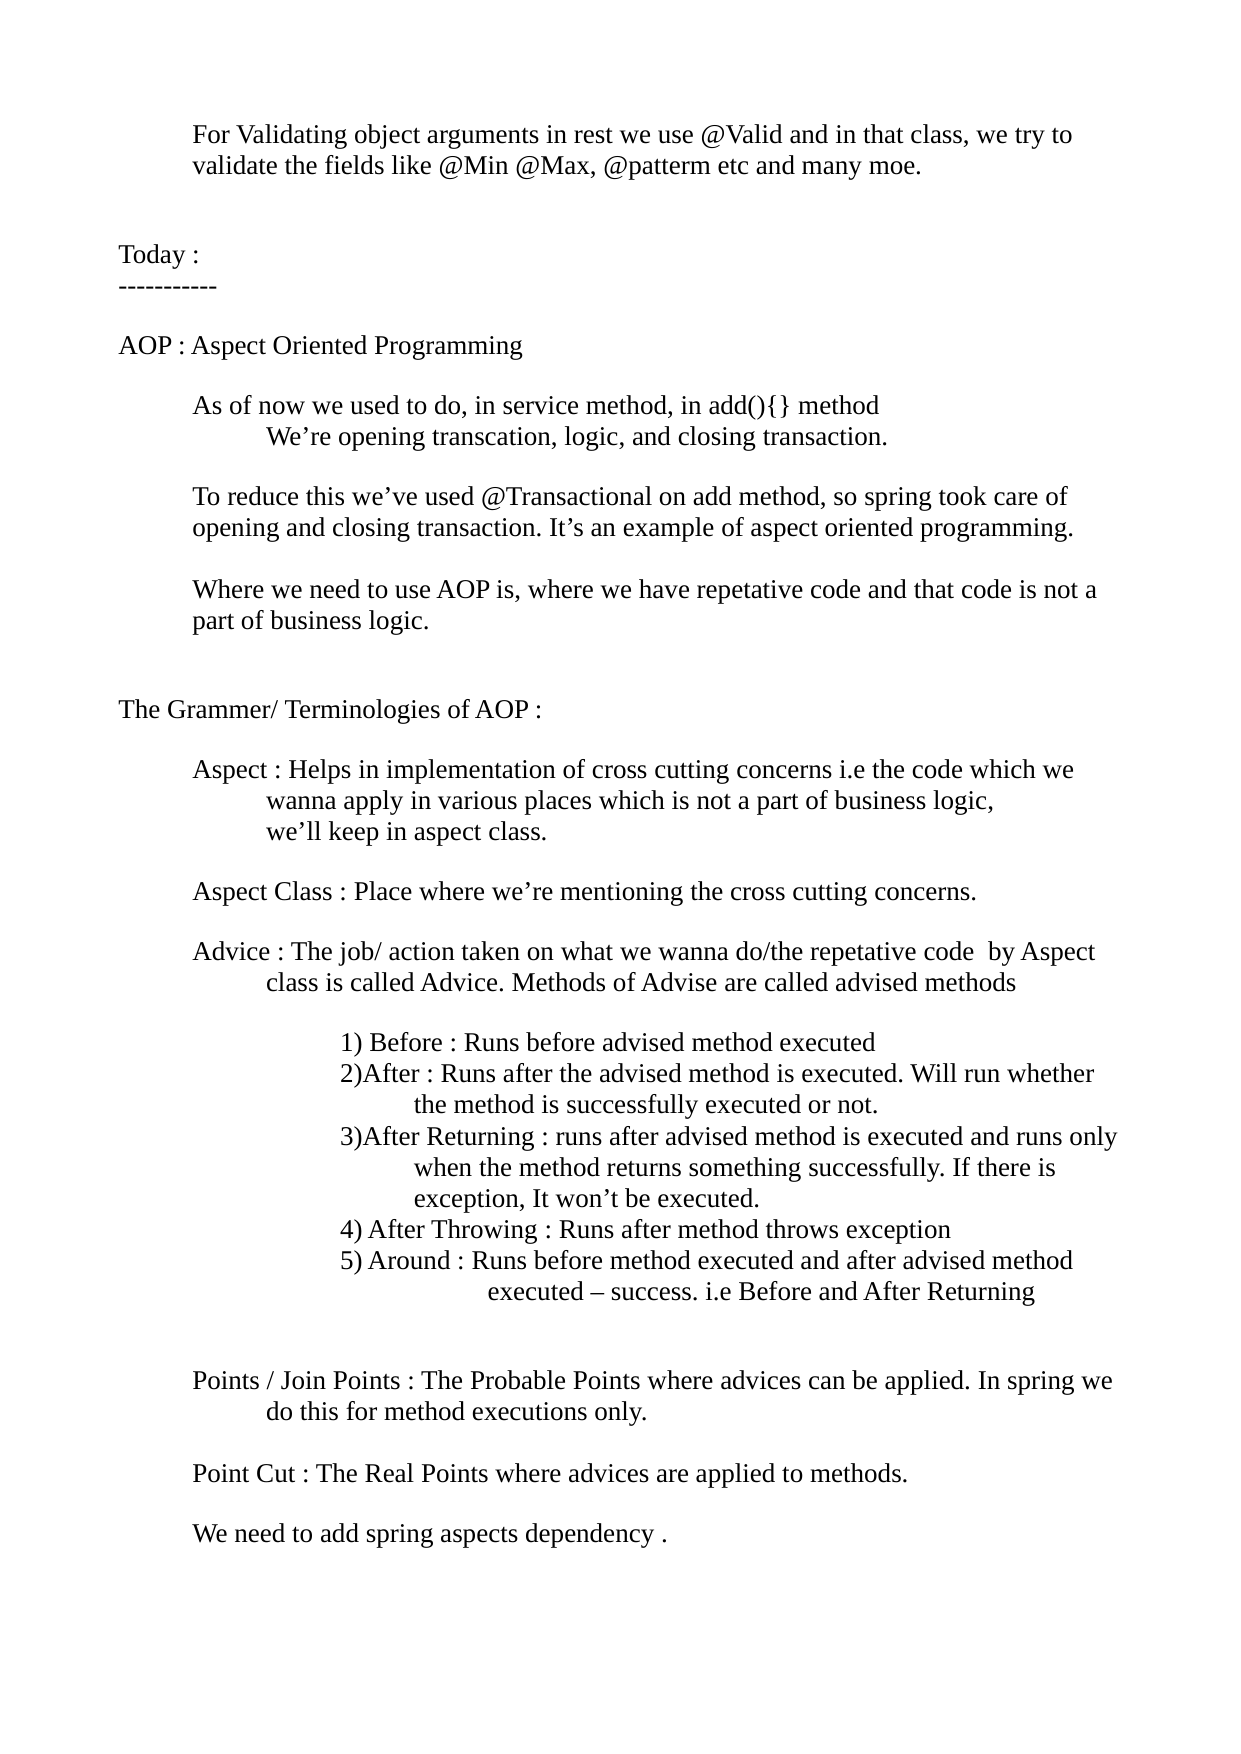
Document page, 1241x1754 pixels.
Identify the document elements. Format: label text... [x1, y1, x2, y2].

text Point Cut : The Real Points where advices are applied to methods. [118, 1457, 1122, 1488]
text 3)After Returning : runs after advised method is executed and runs only when the method returns something successfully. If there is exception, It won’t be executed. [118, 1119, 1122, 1213]
text To reduce this we’ve used @Transactional on add method, so spring took care of opening and closing transaction. It’s an example of aspect oriented programming. [118, 480, 1122, 542]
text 2)After : Runs after the advised method is executed. Will run whether the method is successfully executed or not. [118, 1057, 1122, 1119]
text Points / Join Points : The Probable Points where advices can be applied. In spring we do this for method executions only. [118, 1364, 1122, 1426]
text Aspect Class : Place where we’re mentioning the cross cutting concerns. [118, 875, 1122, 906]
text 4) After Throwing : Runs after method throws exception [118, 1213, 1122, 1244]
text Advice : The job/ action taken on what we wanna do/the repetative code by Aspect class is called Advice. Methods of Advise are called advised methods [118, 935, 1122, 997]
text 1) Before : Runs before advised method executed [118, 1026, 1122, 1057]
text For Validating object arguments in rest we use @Valid and in that class, we try to validate the fields like @Min @Max, @patterm etc and many moe. [118, 118, 1122, 180]
text ----------- [118, 269, 1122, 300]
text The Grammer/ Terminologies of AOP : [118, 693, 1122, 724]
text Today : [118, 238, 1122, 269]
text We need to add spring aspects dependency . [118, 1517, 1122, 1548]
text As of now we used to do, in service method, in add(){} method [118, 389, 1122, 420]
text 5) Around : Runs before method executed and after advised method executed – success. i.e Before and After Returning [118, 1244, 1122, 1306]
text We’re opening transcation, logic, and closing transaction. [118, 420, 1122, 451]
text Where we need to use AOP is, where we have repetative code and that code is not a part of business logic. [118, 573, 1122, 636]
text AOP : Aspect Oriented Programming [118, 329, 1122, 360]
text Aspect : Helps in implementation of cross cutting concerns i.e the code which we wanna apply in various places which is not a part of business logic, we’ll keep in aspect class. [118, 753, 1122, 846]
